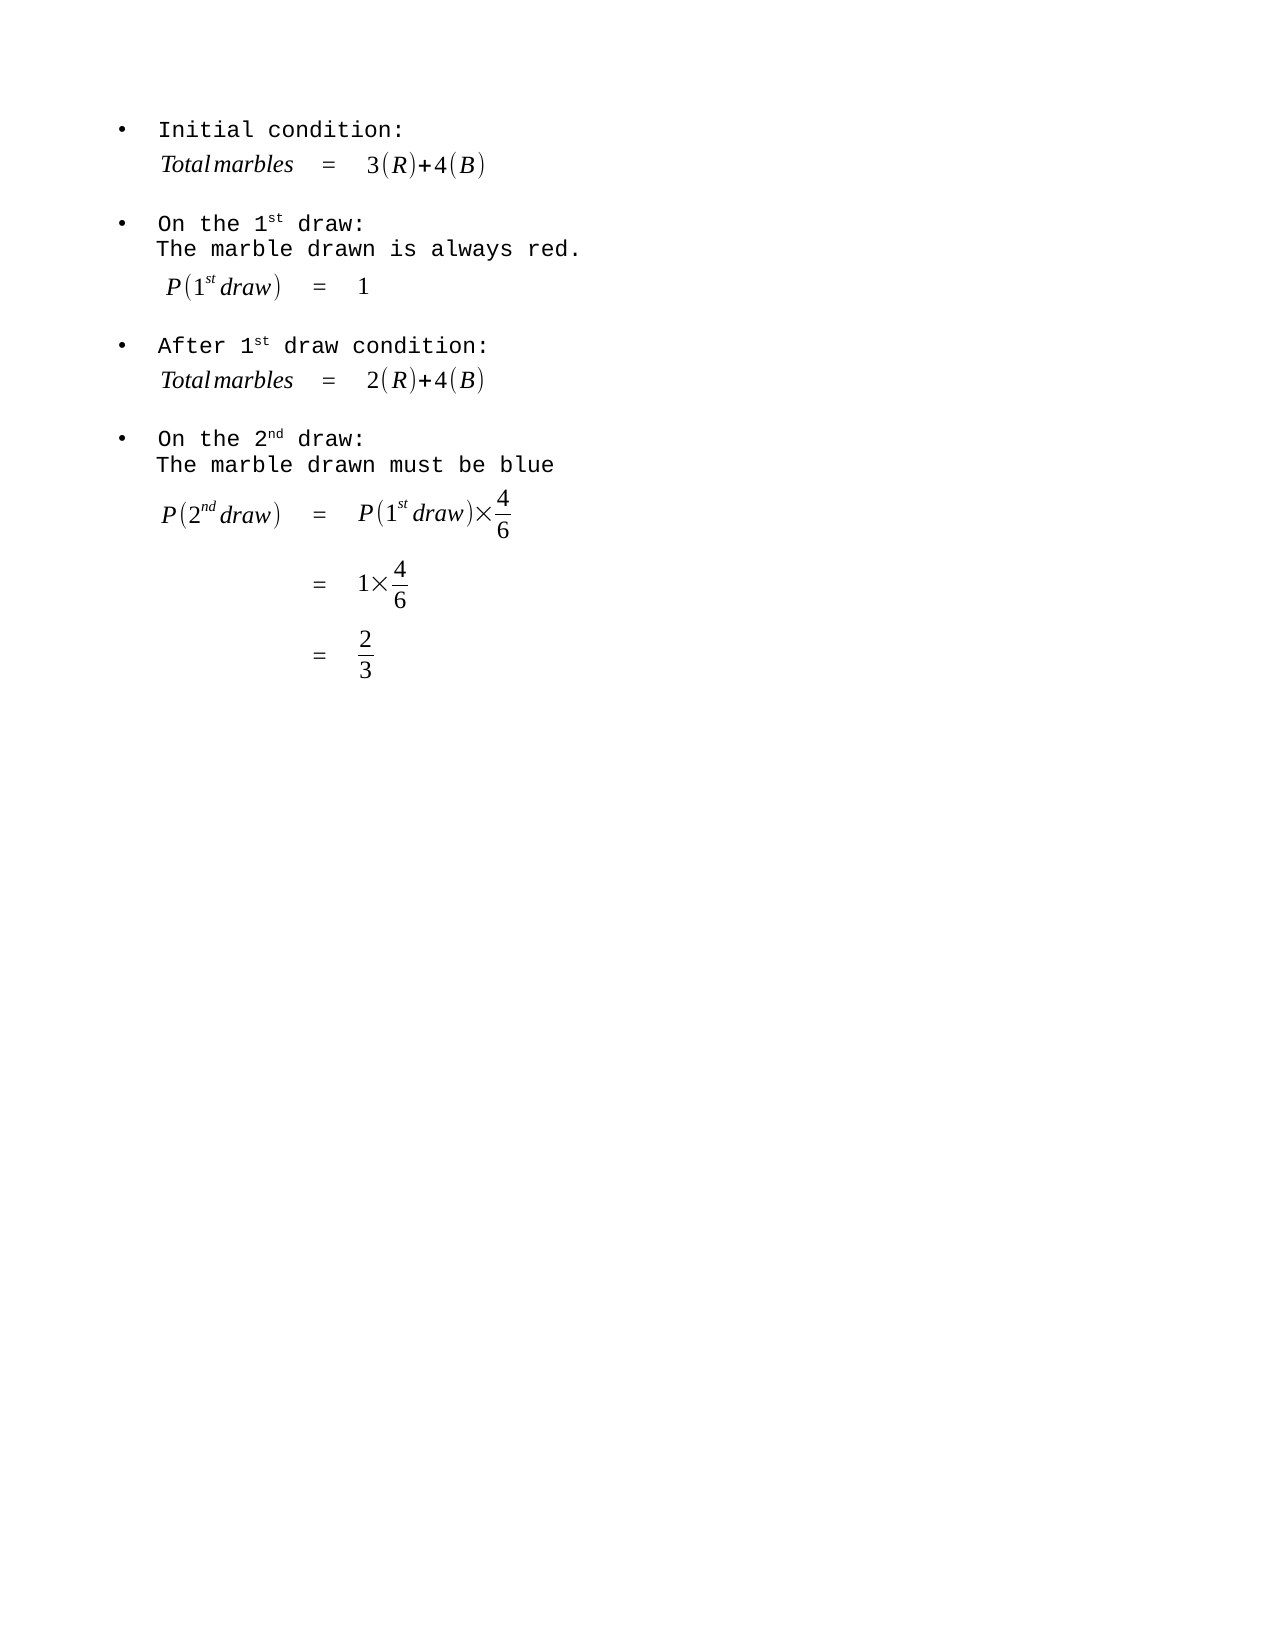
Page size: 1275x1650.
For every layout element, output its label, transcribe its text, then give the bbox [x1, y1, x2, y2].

table_cell [136, 620, 305, 690]
table_header [334, 264, 1157, 308]
table_header [136, 264, 305, 308]
table_header [136, 144, 314, 186]
table_header = [315, 360, 343, 401]
table_cell = [305, 550, 333, 620]
table_header [136, 360, 314, 401]
table_cell = [305, 620, 333, 690]
list On the 1st draw: [118, 212, 1157, 238]
table_header [334, 479, 1157, 549]
list The marble drawn is always red. [156, 238, 1157, 264]
table_cell [334, 620, 1157, 690]
table_cell [334, 550, 1157, 620]
table_header = [315, 144, 343, 186]
table_header = [305, 479, 333, 549]
table_header [343, 144, 1157, 186]
table_header = [305, 264, 333, 308]
table_cell [136, 550, 305, 620]
list After 1st draw condition: [118, 334, 1157, 360]
table_header [343, 360, 1157, 401]
list The marble drawn must be blue [156, 453, 1157, 479]
table_header [136, 479, 305, 549]
list On the 2nd draw: [118, 427, 1157, 453]
list Initial condition: [118, 118, 1157, 144]
